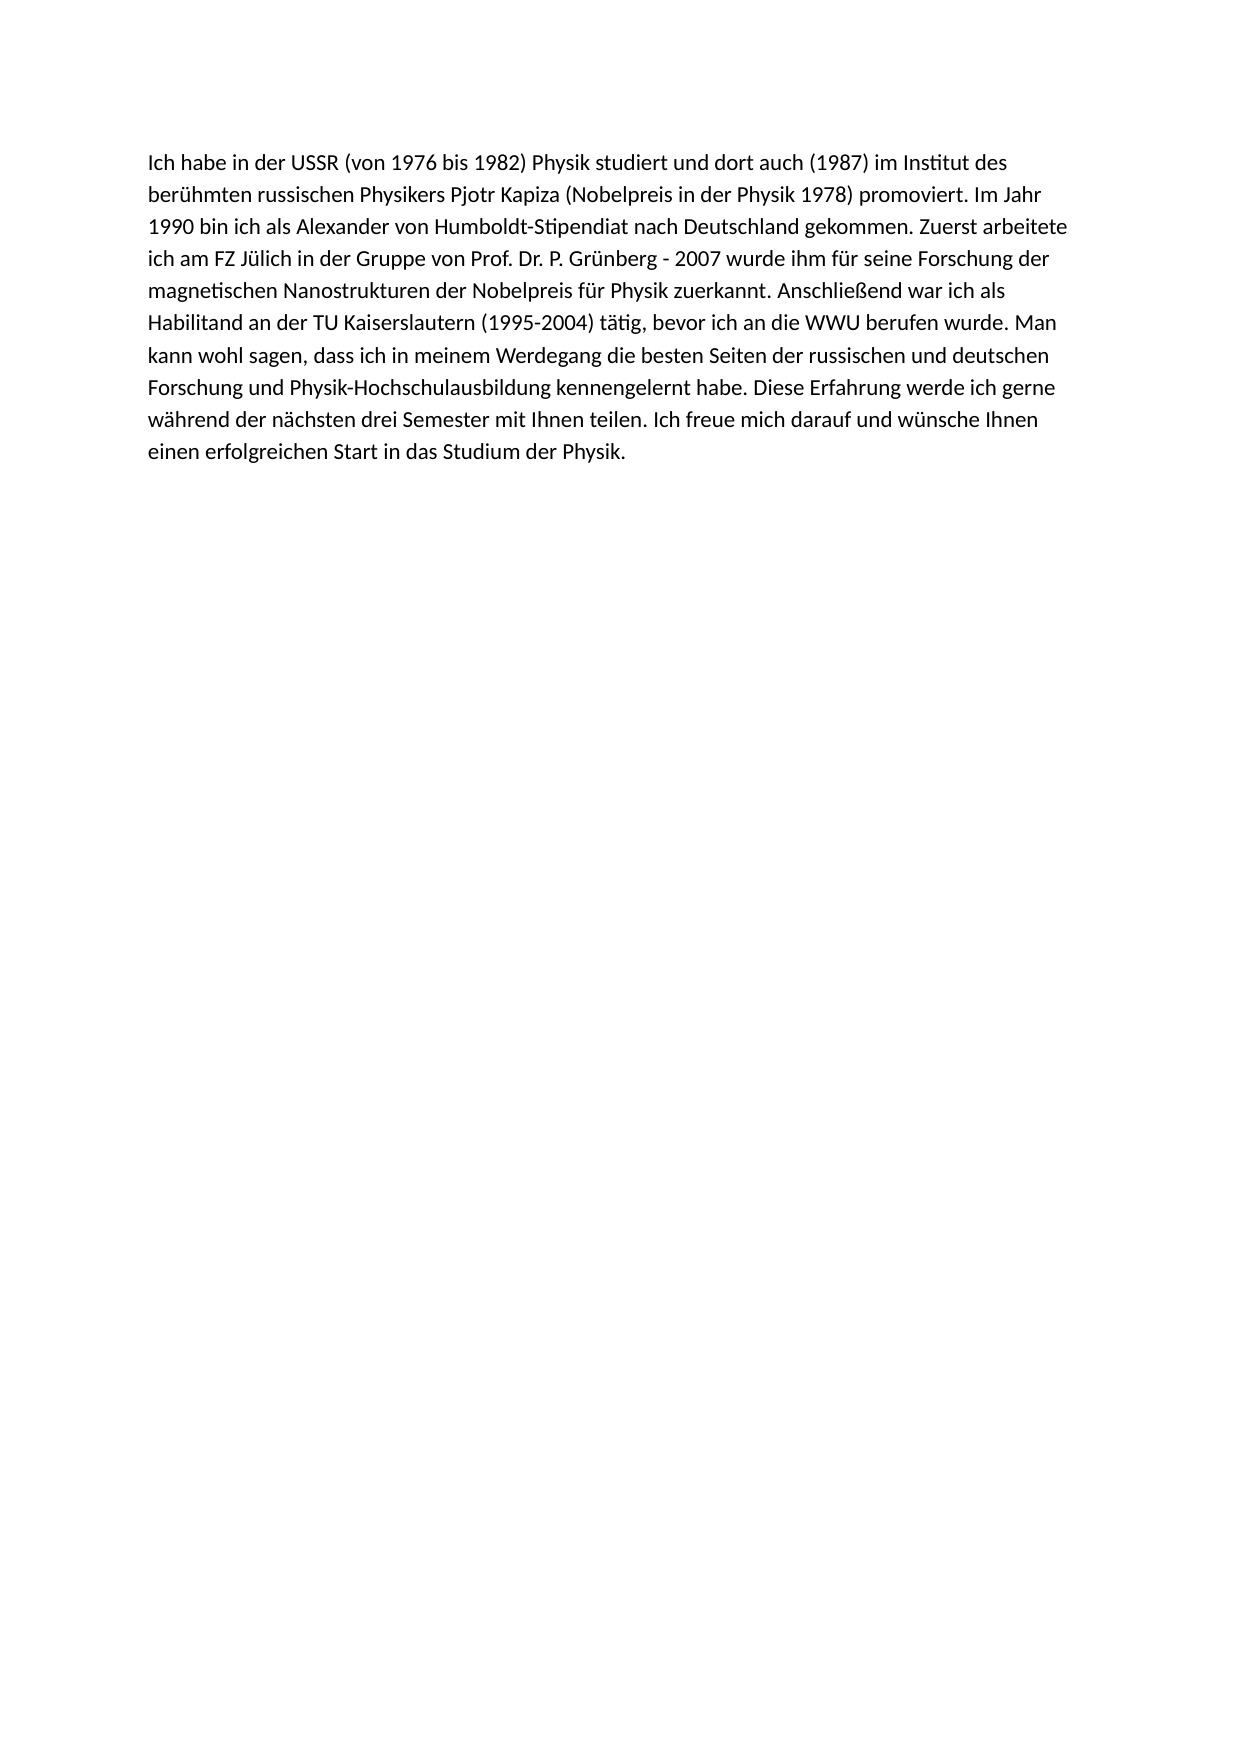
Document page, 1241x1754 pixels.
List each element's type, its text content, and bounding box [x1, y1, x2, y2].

text Ich habe in der USSR (von 1976 bis 1982) Physik studiert und dort auch (1987) im Institut des berühmten russischen Physikers Pjotr Kapiza (Nobelpreis in der Physik 1978) promoviert. Im Jahr 1990 bin ich als Alexander von Humboldt-Stipendiat nach Deutschland gekommen. Zuerst arbeitete ich am FZ Jülich in der Gruppe von Prof. Dr. P. Grünberg - 2007 wurde ihm für seine Forschung der magnetischen Nanostrukturen der Nobelpreis für Physik zuerkannt. Anschließend war ich als Habilitand an der TU Kaiserslautern (1995-2004) tätig, bevor ich an die WWU berufen wurde. Man kann wohl sagen, dass ich in meinem Werdegang die besten Seiten der russischen und deutschen Forschung und Physik-Hochschulausbildung kennengelernt habe. Diese Erfahrung werde ich gerne während der nächsten drei Semester mit Ihnen teilen. Ich freue mich darauf und wünsche Ihnen einen erfolgreichen Start in das Studium der Physik. [148, 148, 1093, 465]
